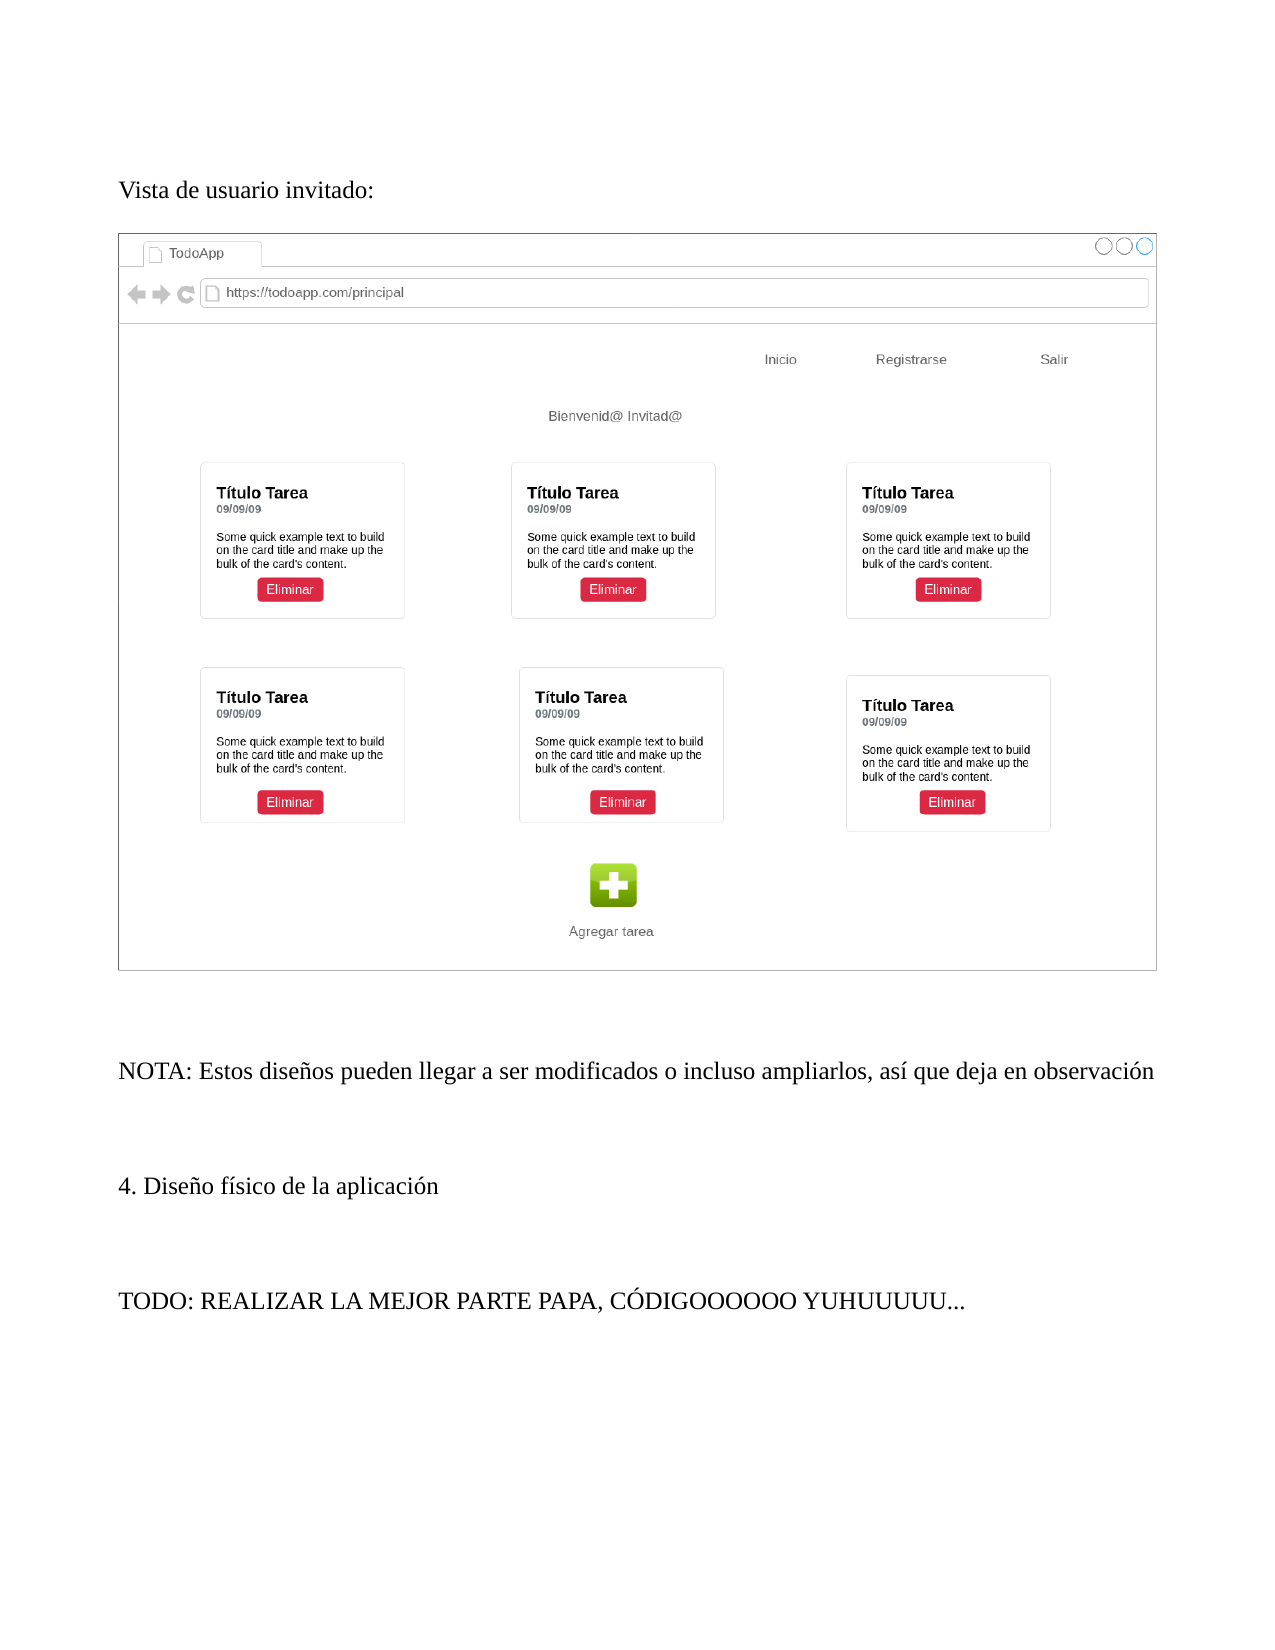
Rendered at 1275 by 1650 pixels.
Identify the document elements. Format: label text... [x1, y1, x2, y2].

text TODO: REALIZAR LA MEJOR PARTE PAPA, CÓDIGOOOOOO YUHUUUUU... [118, 1286, 1157, 1315]
text Vista de usuario invitado: [118, 176, 1157, 204]
picture [118, 233, 1157, 971]
text NOTA: Estos diseños pueden llegar a ser modificados o incluso ampliarlos, así que deja en observación 4. Diseño físico de la aplicación [118, 971, 1157, 1200]
